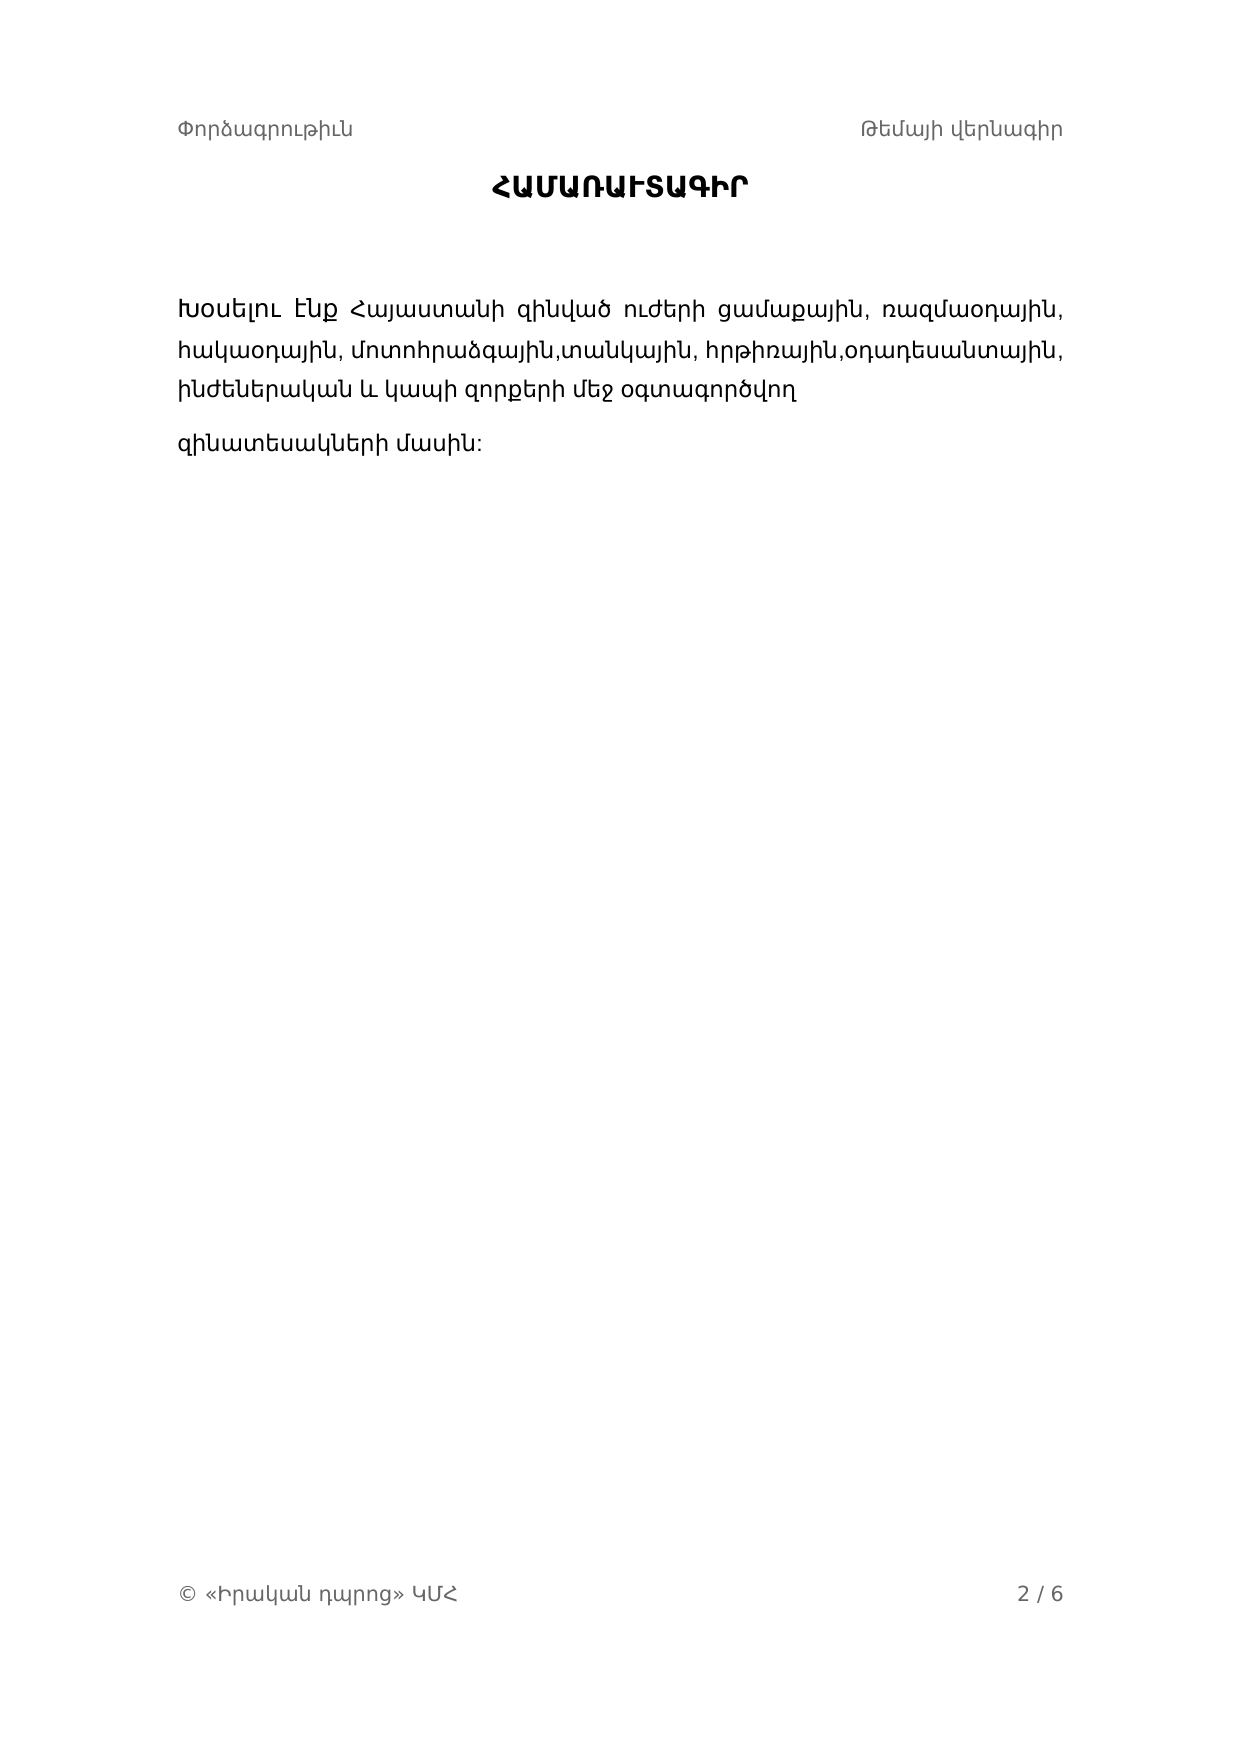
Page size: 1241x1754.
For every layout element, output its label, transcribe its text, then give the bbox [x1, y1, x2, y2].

title ՀԱՄԱՌԱՒՏԱԳԻՐ [177, 171, 1063, 205]
text Խօսելու էնք Հայաստանի զինված ուժերի ցամաքային, ռազմաօդային, հակաօդային, մոտոհրաձգային,տանկային, հրթիռային,օդադեսանտային, ինժեներական և կապի զորքերի մեջ օգտագործվող [177, 294, 1063, 403]
text զինատեսակների մասին: [177, 430, 1063, 457]
